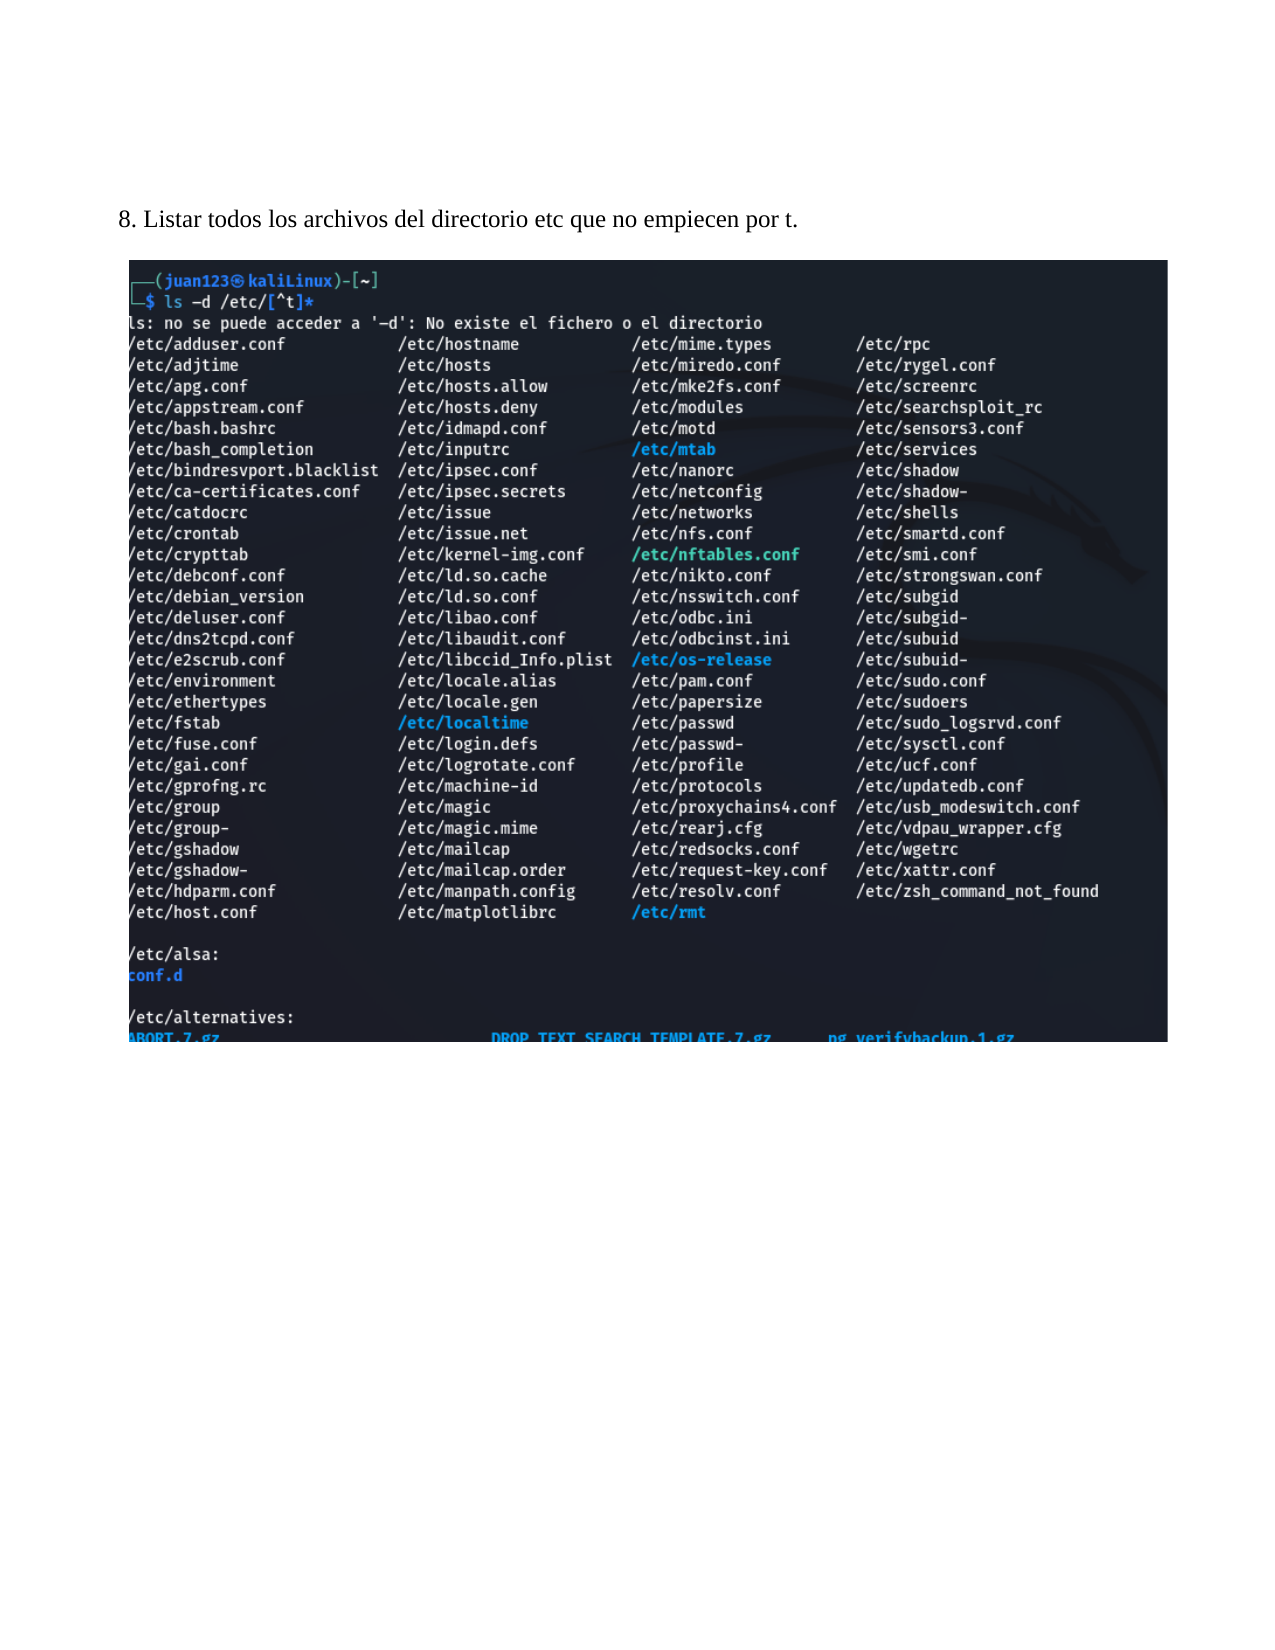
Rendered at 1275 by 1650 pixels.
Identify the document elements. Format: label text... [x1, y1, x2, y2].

text 8. Listar todos los archivos del directorio etc que no empiecen por t. [118, 204, 1157, 233]
picture [129, 260, 1168, 1042]
